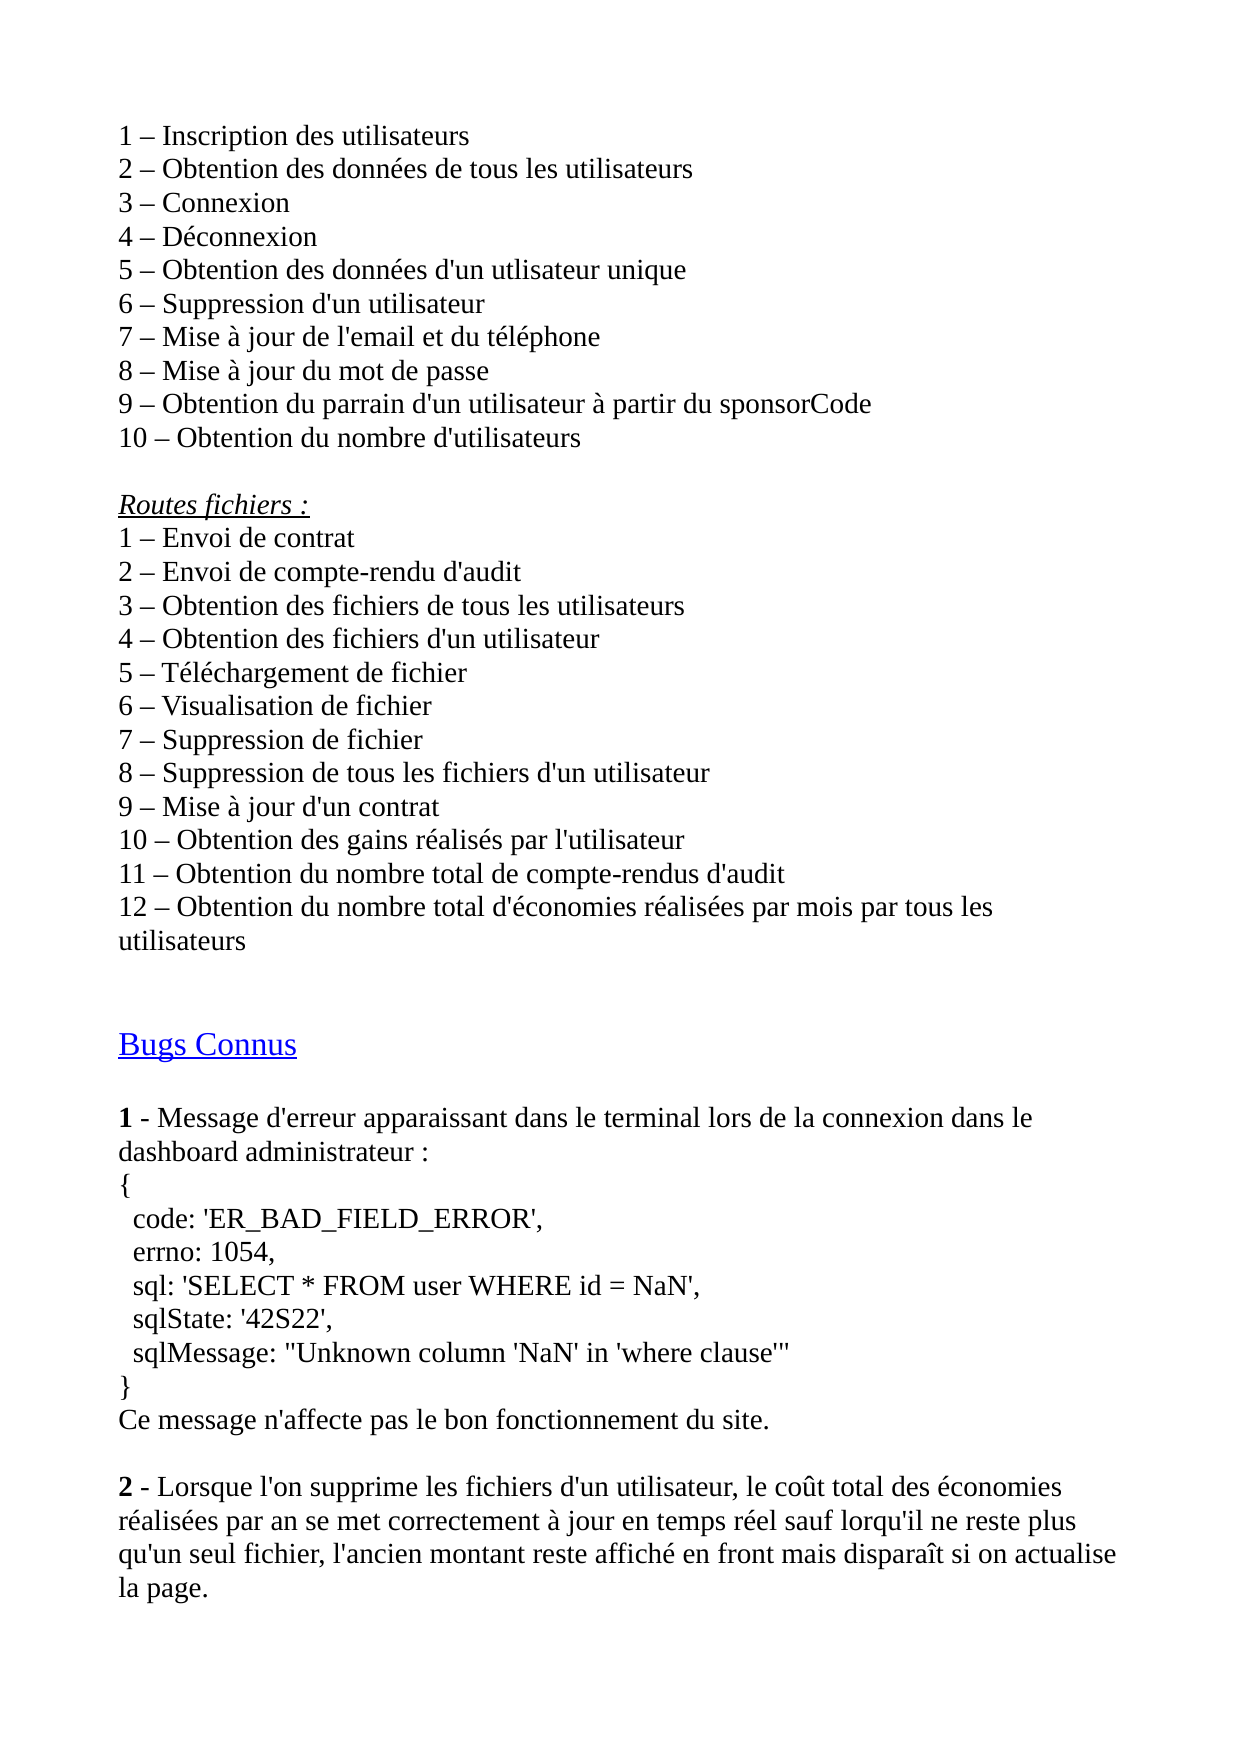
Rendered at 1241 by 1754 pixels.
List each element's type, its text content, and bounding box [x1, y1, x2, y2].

text 11 – Obtention du nombre total de compte-rendus d'audit [118, 856, 1122, 889]
text 2 – Obtention des données de tous les utilisateurs [118, 152, 1122, 185]
text 5 – Téléchargement de fichier [118, 655, 1122, 688]
text 7 – Suppression de fichier [118, 722, 1122, 755]
text 4 – Obtention des fichiers d'un utilisateur [118, 621, 1122, 655]
text 8 – Suppression de tous les fichiers d'un utilisateur [118, 755, 1122, 789]
text 1 – Envoi de contrat [118, 521, 1122, 554]
text 6 – Suppression d'un utilisateur [118, 286, 1122, 319]
text 1 - Message d'erreur apparaissant dans le terminal lors de la connexion dans le dashboard administrateur : [118, 1100, 1122, 1167]
text } [118, 1369, 1122, 1402]
text 9 – Obtention du parrain d'un utilisateur à partir du sponsorCode [118, 386, 1122, 420]
text 10 – Obtention des gains réalisés par l'utilisateur [118, 822, 1122, 856]
text sqlState: '42S22', [118, 1302, 1122, 1335]
text sql: 'SELECT * FROM user WHERE id = NaN', [118, 1268, 1122, 1302]
text sqlMessage: "Unknown column 'NaN' in 'where clause'" [118, 1335, 1122, 1369]
text errno: 1054, [118, 1234, 1122, 1268]
text Routes fichiers : [118, 487, 1122, 521]
text 6 – Visualisation de fichier [118, 688, 1122, 722]
text 10 – Obtention du nombre d'utilisateurs [118, 420, 1122, 453]
text 12 – Obtention du nombre total d'économies réalisées par mois par tous les utilisateurs [118, 889, 1122, 957]
text 3 – Obtention des fichiers de tous les utilisateurs [118, 588, 1122, 621]
text 8 – Mise à jour du mot de passe [118, 353, 1122, 386]
text 2 – Envoi de compte-rendu d'audit [118, 554, 1122, 588]
text 3 – Connexion [118, 185, 1122, 219]
text 4 – Déconnexion [118, 219, 1122, 252]
text 9 – Mise à jour d'un contrat [118, 789, 1122, 822]
text Bugs Connus [118, 1024, 1122, 1062]
text 7 – Mise à jour de l'email et du téléphone [118, 319, 1122, 353]
text 2 - Lorsque l'on supprime les fichiers d'un utilisateur, le coût total des économies réalisées par an se met correctement à jour en temps réel sauf lorqu'il ne reste plus qu'un seul fichier, l'ancien montant reste affiché en front mais disparaît si on actualise la page. [118, 1469, 1122, 1603]
text Ce message n'affecte pas le bon fonctionnement du site. [118, 1402, 1122, 1436]
text { [118, 1167, 1122, 1201]
text 5 – Obtention des données d'un utlisateur unique [118, 252, 1122, 286]
text code: 'ER_BAD_FIELD_ERROR', [118, 1201, 1122, 1234]
text 1 – Inscription des utilisateurs [118, 118, 1122, 152]
